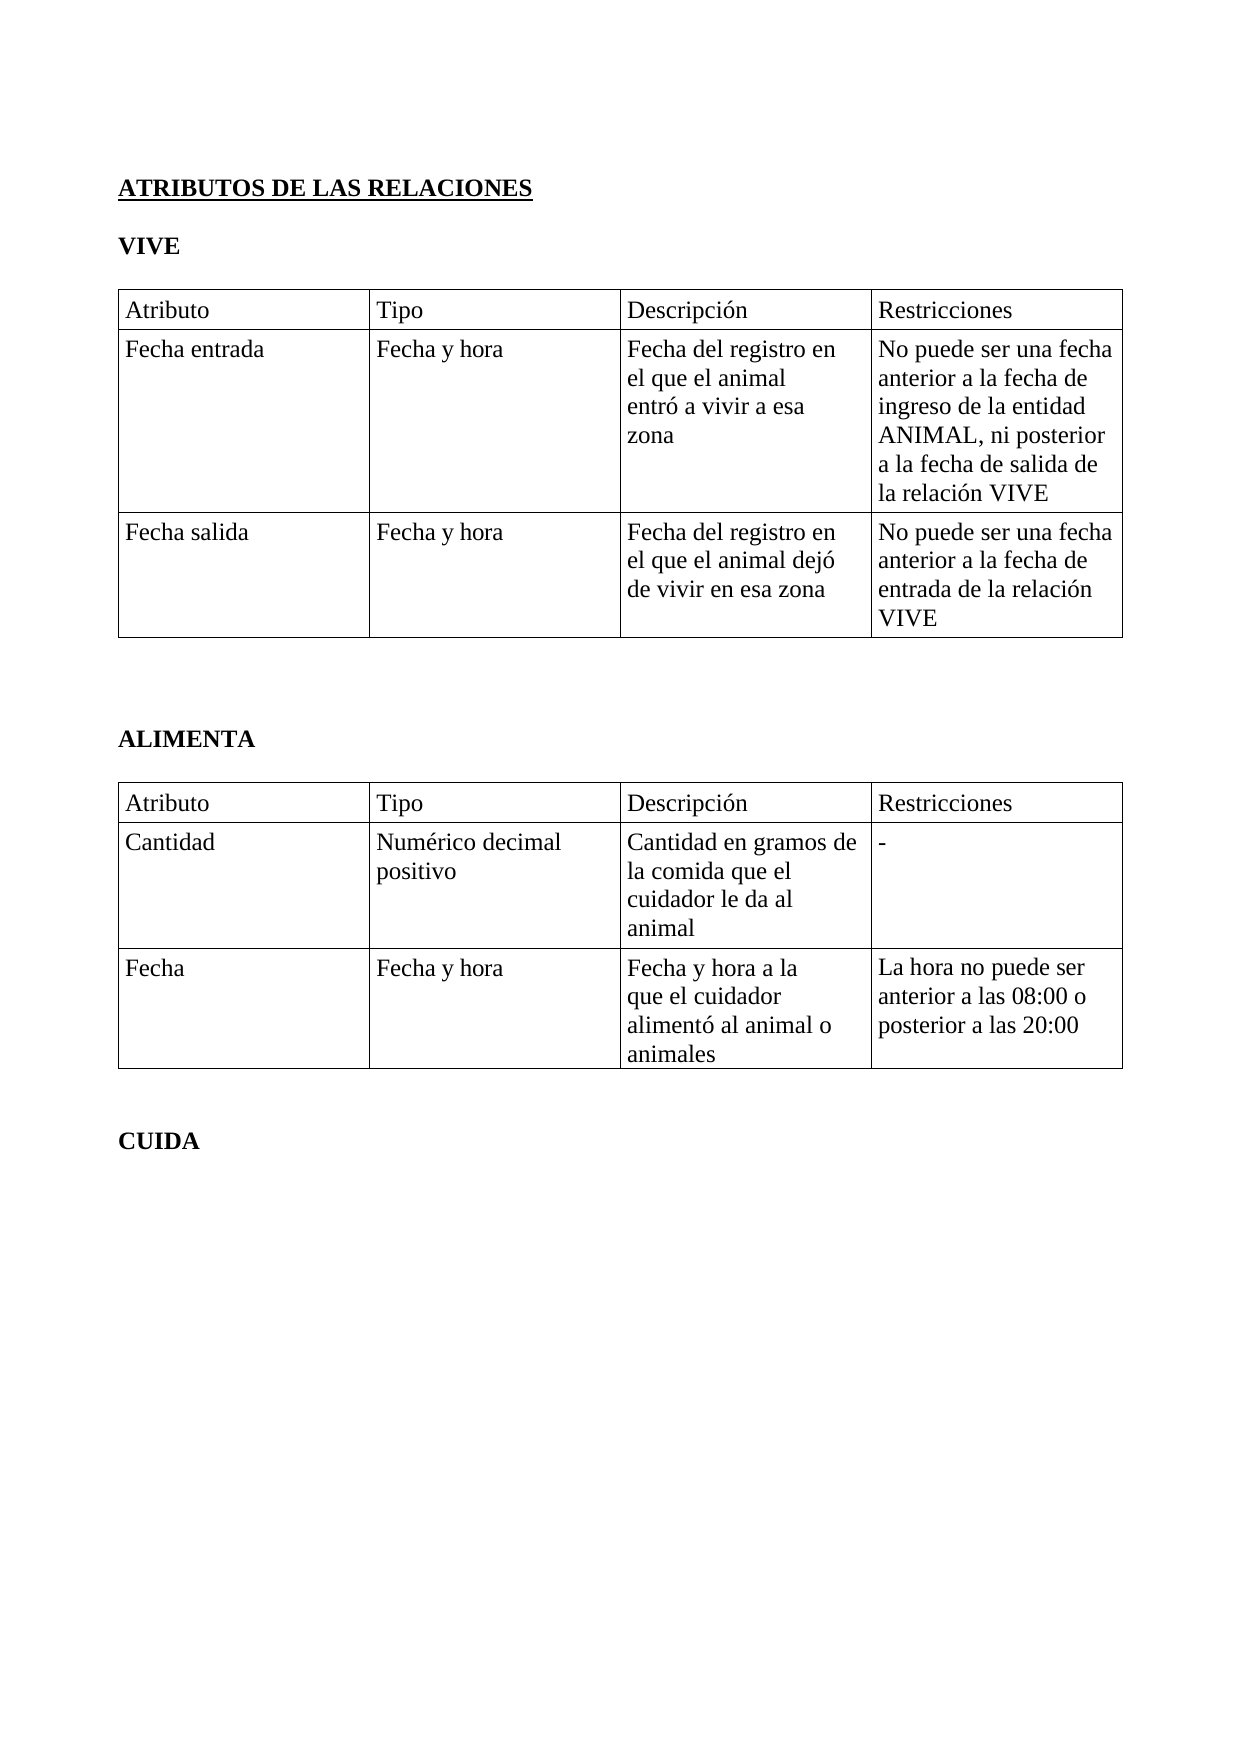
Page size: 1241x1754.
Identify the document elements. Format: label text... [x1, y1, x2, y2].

table_cell No puede ser una fecha anterior a la fecha de ingreso de la entidad ANIMAL, ni posterior a la fecha de salida de la relación VIVE [872, 330, 1122, 512]
table_header Tipo [370, 290, 620, 329]
table_header Descripción [621, 290, 871, 329]
table_cell Fecha y hora [370, 949, 620, 1068]
table_header Tipo [370, 783, 620, 822]
table_cell Cantidad [119, 823, 369, 947]
table_cell La hora no puede ser anterior a las 08:00 o posterior a las 20:00 [872, 949, 1122, 1068]
table_cell Fecha entrada [119, 330, 369, 512]
subtitle CUIDA [118, 1126, 1136, 1155]
table_cell Fecha y hora a la que el cuidador alimentó al animal o animales [621, 949, 871, 1068]
table_cell Fecha salida [119, 513, 369, 637]
table_cell Fecha y hora [370, 330, 620, 512]
table_cell Fecha y hora [370, 513, 620, 637]
table_cell Fecha [119, 949, 369, 1068]
table_header Restricciones [872, 783, 1122, 822]
table_header Restricciones [872, 290, 1122, 329]
text VIVE [118, 231, 1136, 260]
table_header Descripción [621, 783, 871, 822]
table_header Atributo [119, 783, 369, 822]
table_cell Fecha del registro en el que el animal dejó de vivir en esa zona [621, 513, 871, 637]
table_cell Cantidad en gramos de la comida que el cuidador le da al animal [621, 823, 871, 947]
table_header Atributo [119, 290, 369, 329]
table_cell No puede ser una fecha anterior a la fecha de entrada de la relación VIVE [872, 513, 1122, 637]
table_cell - [872, 823, 1122, 947]
table_cell Numérico decimal positivo [370, 823, 620, 947]
text ALIMENTA [118, 724, 1136, 753]
table_cell Fecha del registro en el que el animal entró a vivir a esa zona [621, 330, 871, 512]
subtitle ATRIBUTOS DE LAS RELACIONES [118, 173, 1136, 202]
